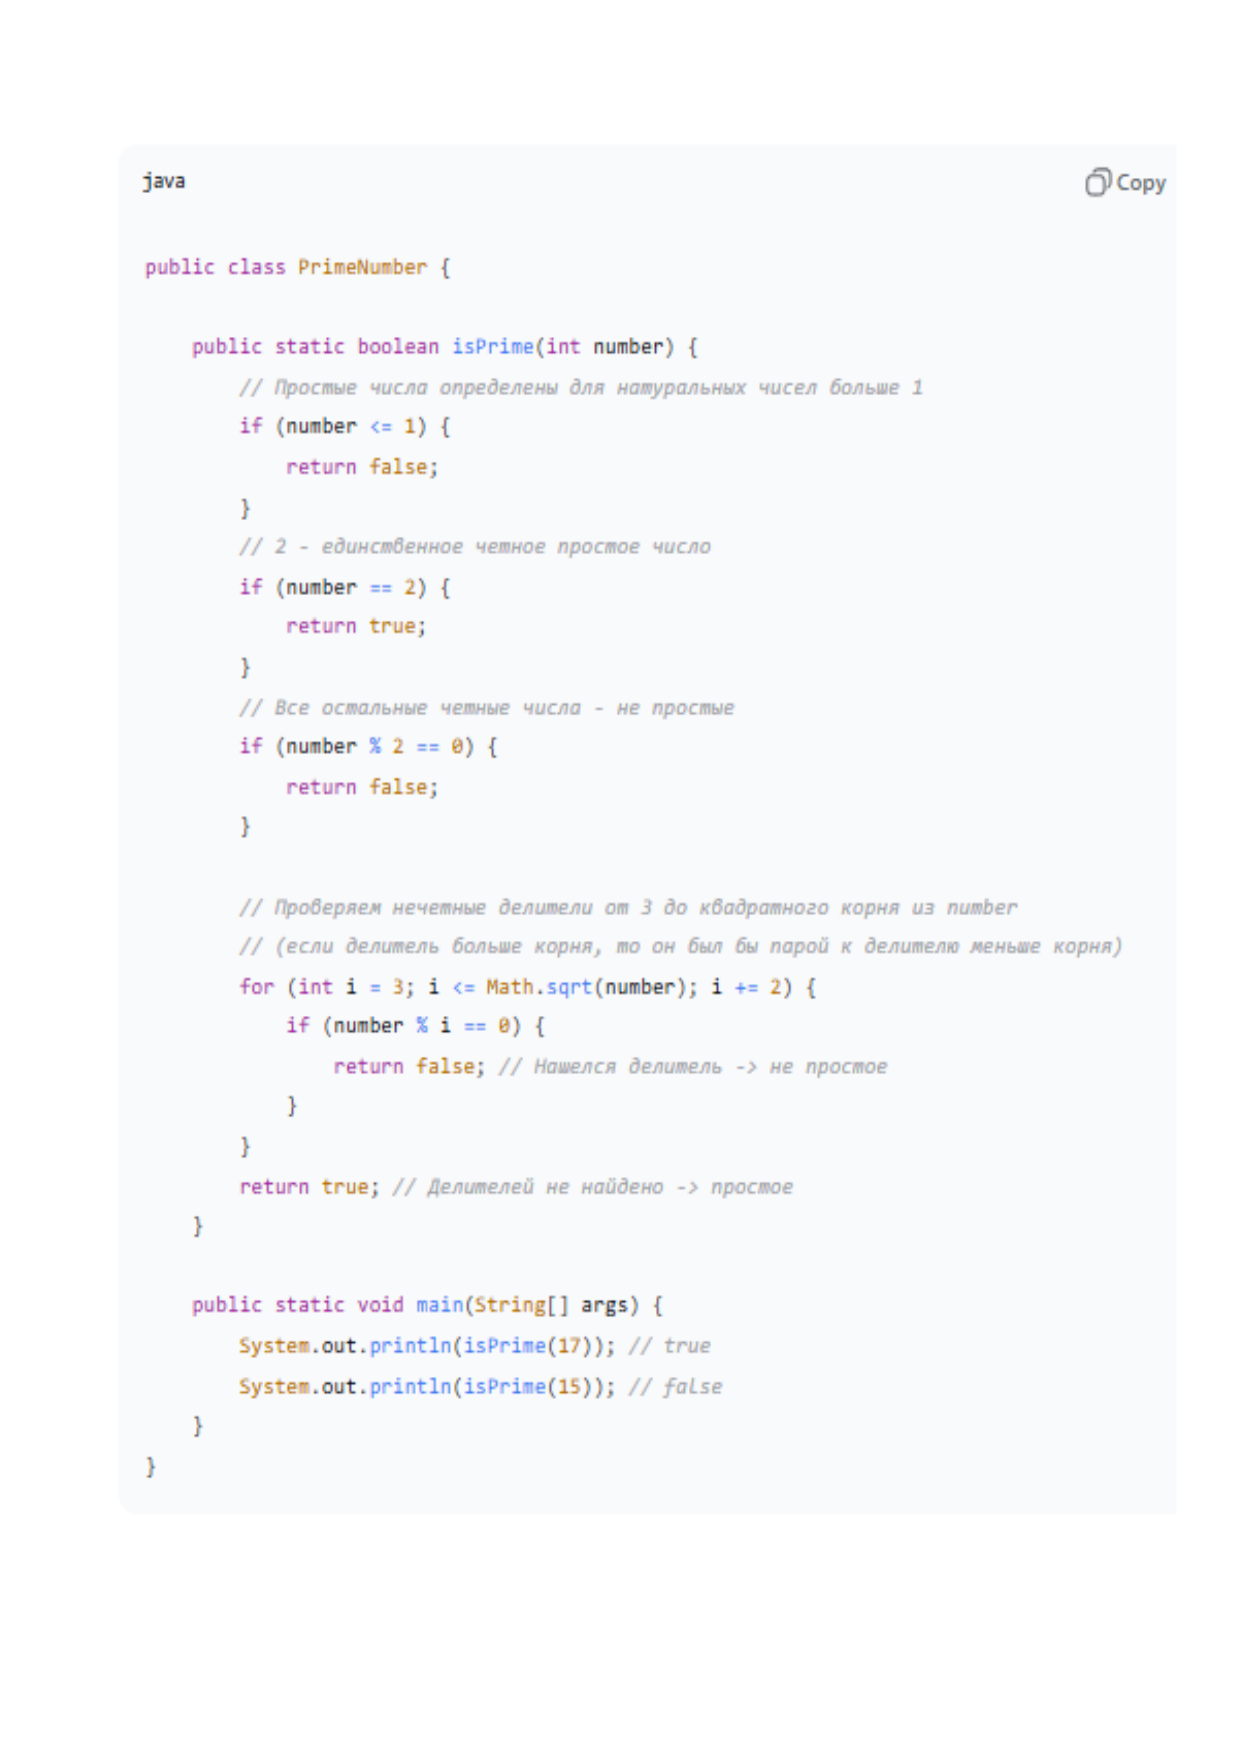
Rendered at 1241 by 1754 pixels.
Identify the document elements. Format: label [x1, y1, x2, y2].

picture [63, 118, 1177, 1560]
